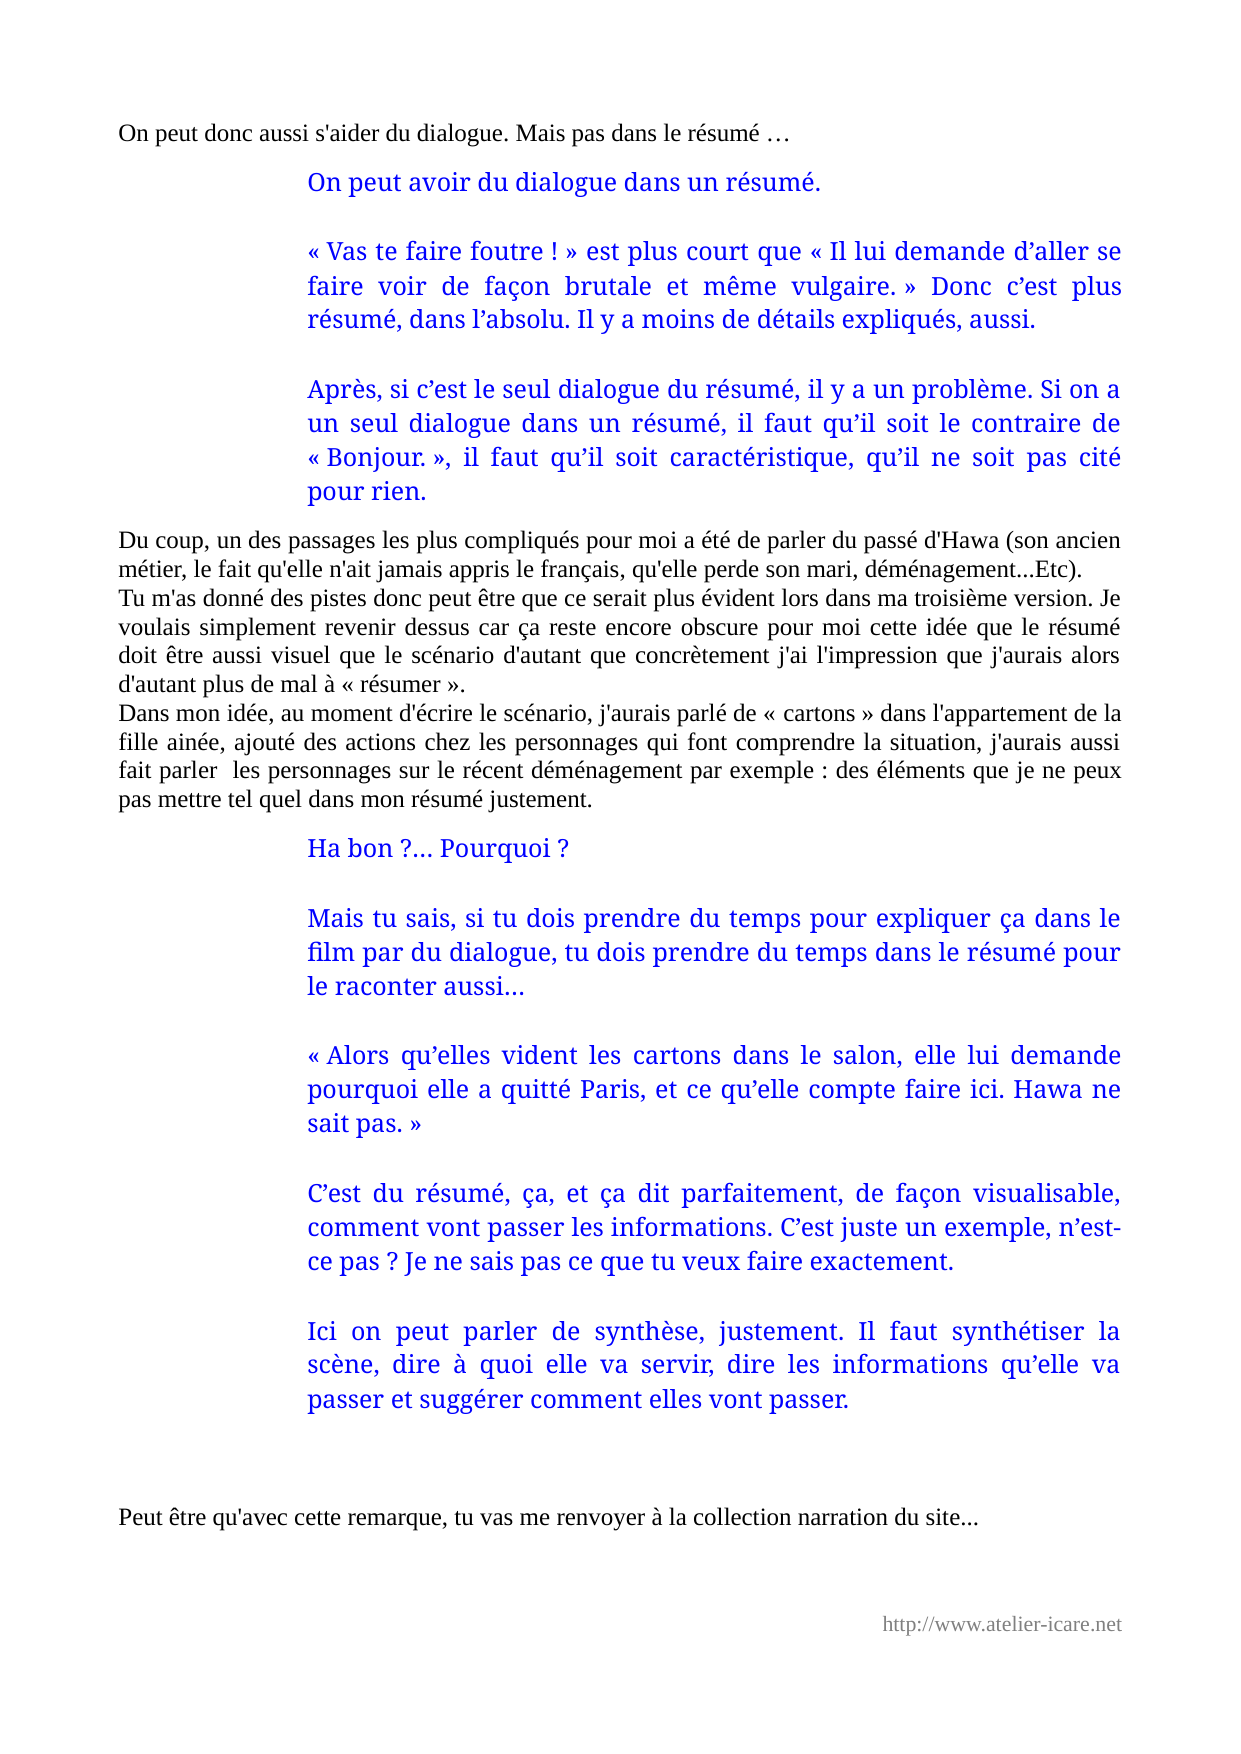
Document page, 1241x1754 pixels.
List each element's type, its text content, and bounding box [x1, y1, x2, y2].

text Mais tu sais, si tu dois prendre du temps pour expliquer ça dans le film par du dialogue, tu dois prendre du temps dans le résumé pour le raconter aussi… [307, 900, 1122, 1002]
text Tu m'as donné des pistes donc peut être que ce serait plus évident lors dans ma troisième version. Je voulais simplement revenir dessus car ça reste encore obscure pour moi cette idée que le résumé doit être aussi visuel que le scénario d'autant que concrètement j'ai l'impression que j'aurais alors d'autant plus de mal à « résumer ». [118, 583, 1122, 698]
text « Vas te faire foutre ! » est plus court que « Il lui demande d’aller se faire voir de façon brutale et même vulgaire. » Donc c’est plus résumé, dans l’absolu. Il y a moins de détails expliqués, aussi. [307, 234, 1122, 336]
text Du coup, un des passages les plus compliqués pour moi a été de parler du passé d'Hawa (son ancien métier, le fait qu'elle n'ait jamais appris le français, qu'elle perde son mari, déménagement...Etc). [118, 526, 1122, 583]
text C’est du résumé, ça, et ça dit parfaitement, de façon visualisable, comment vont passer les informations. C’est juste un exemple, n’est-ce pas ? Je ne sais pas ce que tu veux faire exactement. [307, 1176, 1122, 1278]
text Ha bon ?… Pourquoi ? [307, 831, 1122, 865]
text On peut avoir du dialogue dans un résumé. [307, 164, 1122, 199]
text Après, si c’est le seul dialogue du résumé, il y a un problème. Si on a un seul dialogue dans un résumé, il faut qu’il soit le contraire de « Bonjour. », il faut qu’il soit caractéristique, qu’il ne soit pas cité pour rien. [307, 372, 1122, 508]
text Dans mon idée, au moment d'écrire le scénario, j'aurais parlé de « cartons » dans l'appartement de la fille ainée, ajouté des actions chez les personnages qui font comprendre la situation, j'aurais aussi fait parler les personnages sur le récent déménagement par exemple : des éléments que je ne peux pas mettre tel quel dans mon résumé justement. [118, 698, 1122, 813]
text Ici on peut parler de synthèse, justement. Il faut synthétiser la scène, dire à quoi elle va servir, dire les informations qu’elle va passer et suggérer comment elles vont passer. [307, 1313, 1122, 1415]
text « Alors qu’elles vident les cartons dans le salon, elle lui demande pourquoi elle a quitté Paris, et ce qu’elle compte faire ici. Hawa ne sait pas. » [307, 1038, 1122, 1140]
text Peut être qu'avec cette remarque, tu vas me renvoyer à la collection narration du site... [118, 1502, 1122, 1531]
text On peut donc aussi s'aider du dialogue. Mais pas dans le résumé … [118, 118, 1122, 147]
